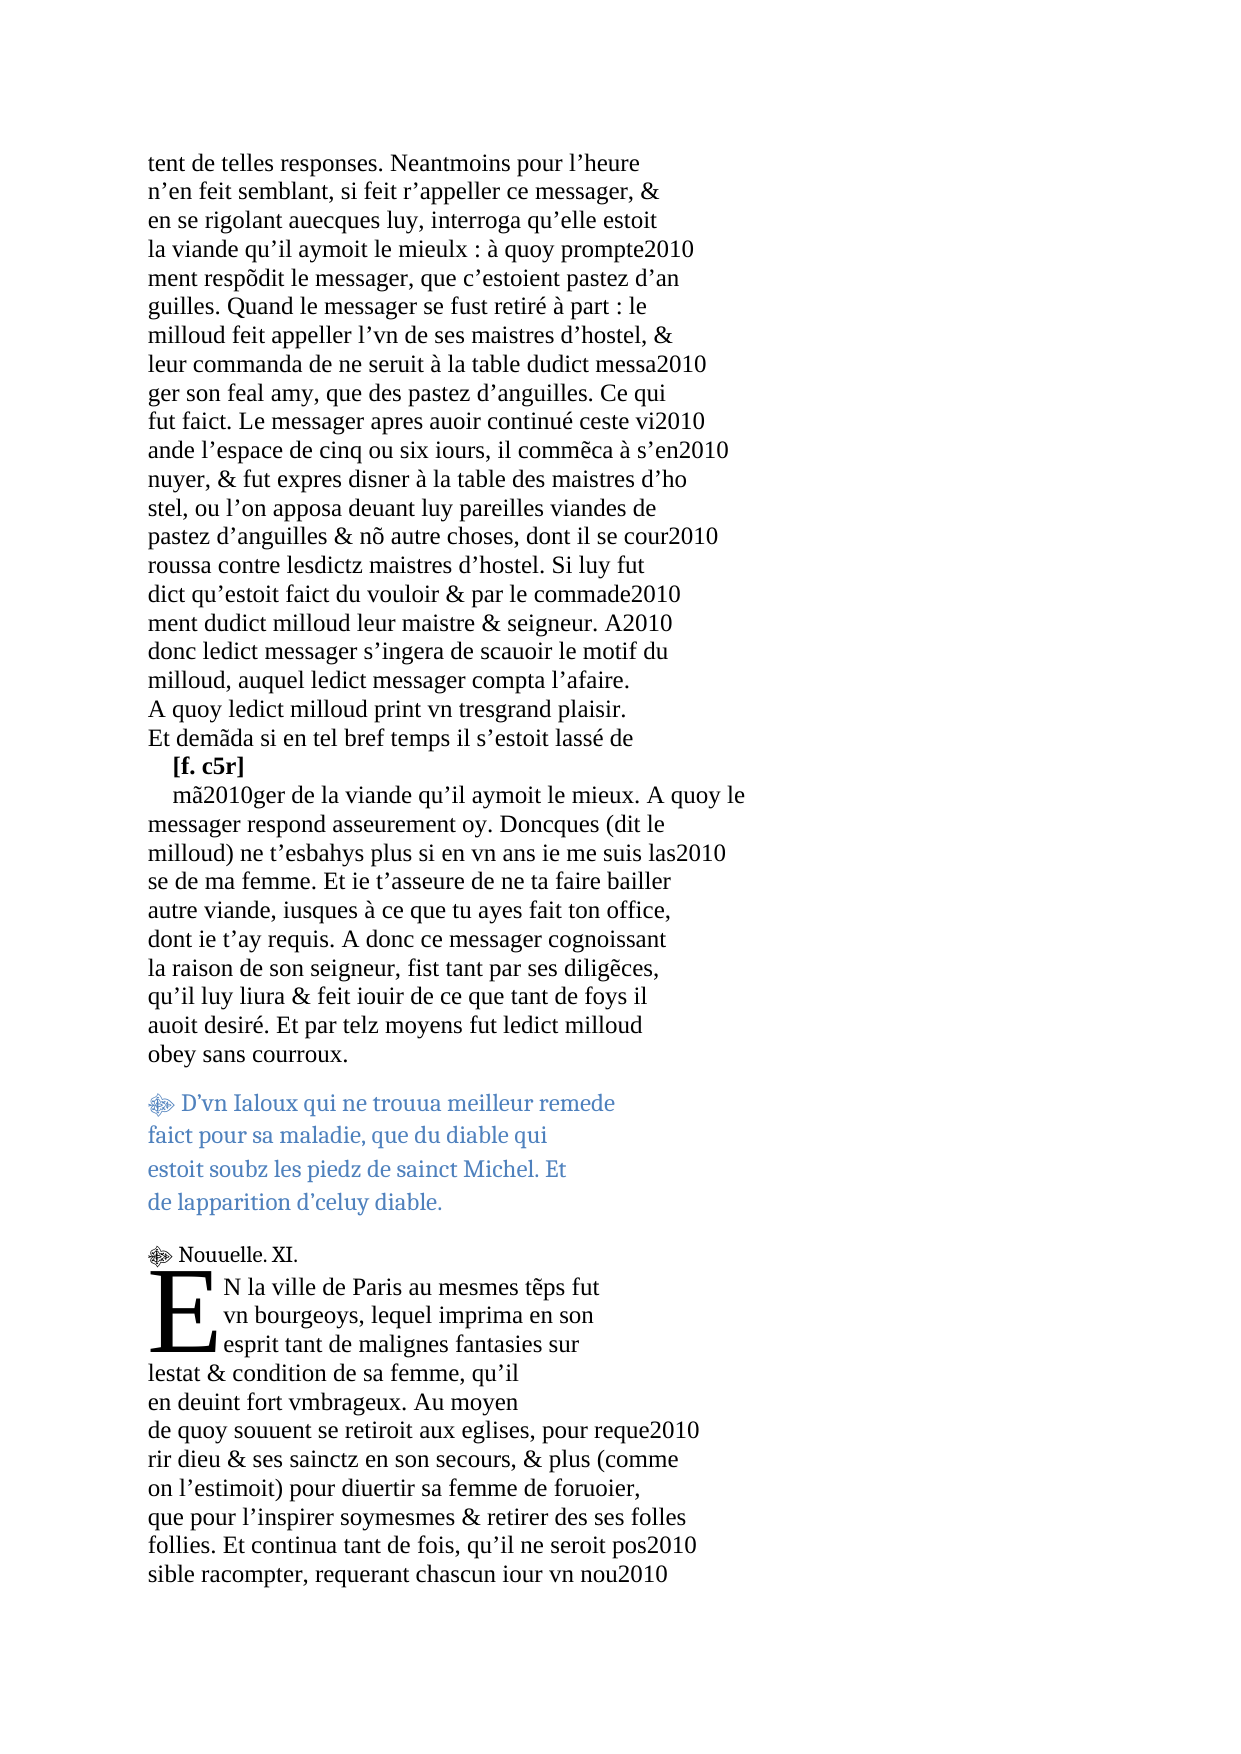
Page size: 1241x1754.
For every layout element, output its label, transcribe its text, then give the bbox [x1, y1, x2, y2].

subtitle ❧ Nouuelle. XI. [148, 1241, 1093, 1268]
subtitle ❧ D’vn Ialoux qui ne trouua meilleur remede faict pour sa maladie, que du diable qui estoit soubz les piedz de sainct Michel. Et de lapparition d’celuy diable. [148, 1088, 1093, 1216]
text [f. c5r] [148, 751, 1093, 780]
text tent de telles responses. Neantmoins pour l’heure n’en feit semblant, si feit r’appeller ce messager, & en se rigolant auecques luy, interroga qu’elle estoit la viande qu’il aymoit le mieulx : à quoy prompte2010 ment respõdit le messager, que c’estoient pastez d’an guilles. Quand le messager se fust retiré à part : le milloud feit appeller l’vn de ses maistres d’hostel, & leur commanda de ne seruit à la table dudict messa2010 ger son feal amy, que des pastez d’anguilles. Ce qui fut faict. Le messager apres auoir continué ceste vi2010 ande l’espace de cinq ou six iours, il commẽca à s’en2010 nuyer, & fut expres disner à la table des maistres d’ho stel, ou l’on apposa deuant luy pareilles viandes de pastez d’anguilles & nõ autre choses, dont il se cour2010 roussa contre lesdictz maistres d’hostel. Si luy fut dict qu’estoit faict du vouloir & par le commade2010 ment dudict milloud leur maistre & seigneur. A2010 donc ledict messager s’ingera de scauoir le motif du milloud, auquel ledict messager compta l’afaire. A quoy ledict milloud print vn tresgrand plaisir. Et demãda si en tel bref temps il s’estoit lassé de [148, 148, 1093, 751]
text EN la ville de Paris au mesmes tẽps fut vn bourgeoys, lequel imprima en son esprit tant de malignes fantasies sur lestat & condition de sa femme, qu’il en deuint fort vmbrageux. Au moyen de quoy souuent se retiroit aux eglises, pour reque2010 rir dieu & ses sainctz en son secours, & plus (comme on l’estimoit) pour diuertir sa femme de foruoier, que pour l’inspirer soymesmes & retirer des ses folles follies. Et continua tant de fois, qu’il ne seroit pos2010 sible racompter, requerant chascun iour vn nou2010 [148, 1272, 1093, 1588]
text mã2010ger de la viande qu’il aymoit le mieux. A quoy le messager respond asseurement oy. Doncques (dit le milloud) ne t’esbahys plus si en vn ans ie me suis las2010 se de ma femme. Et ie t’asseure de ne ta faire bailler autre viande, iusques à ce que tu ayes fait ton office, dont ie t’ay requis. A donc ce messager cognoissant la raison de son seigneur, fist tant par ses diligẽces, qu’il luy liura & feit iouir de ce que tant de foys il auoit desiré. Et par telz moyens fut ledict milloud obey sans courroux. [148, 780, 1093, 1068]
